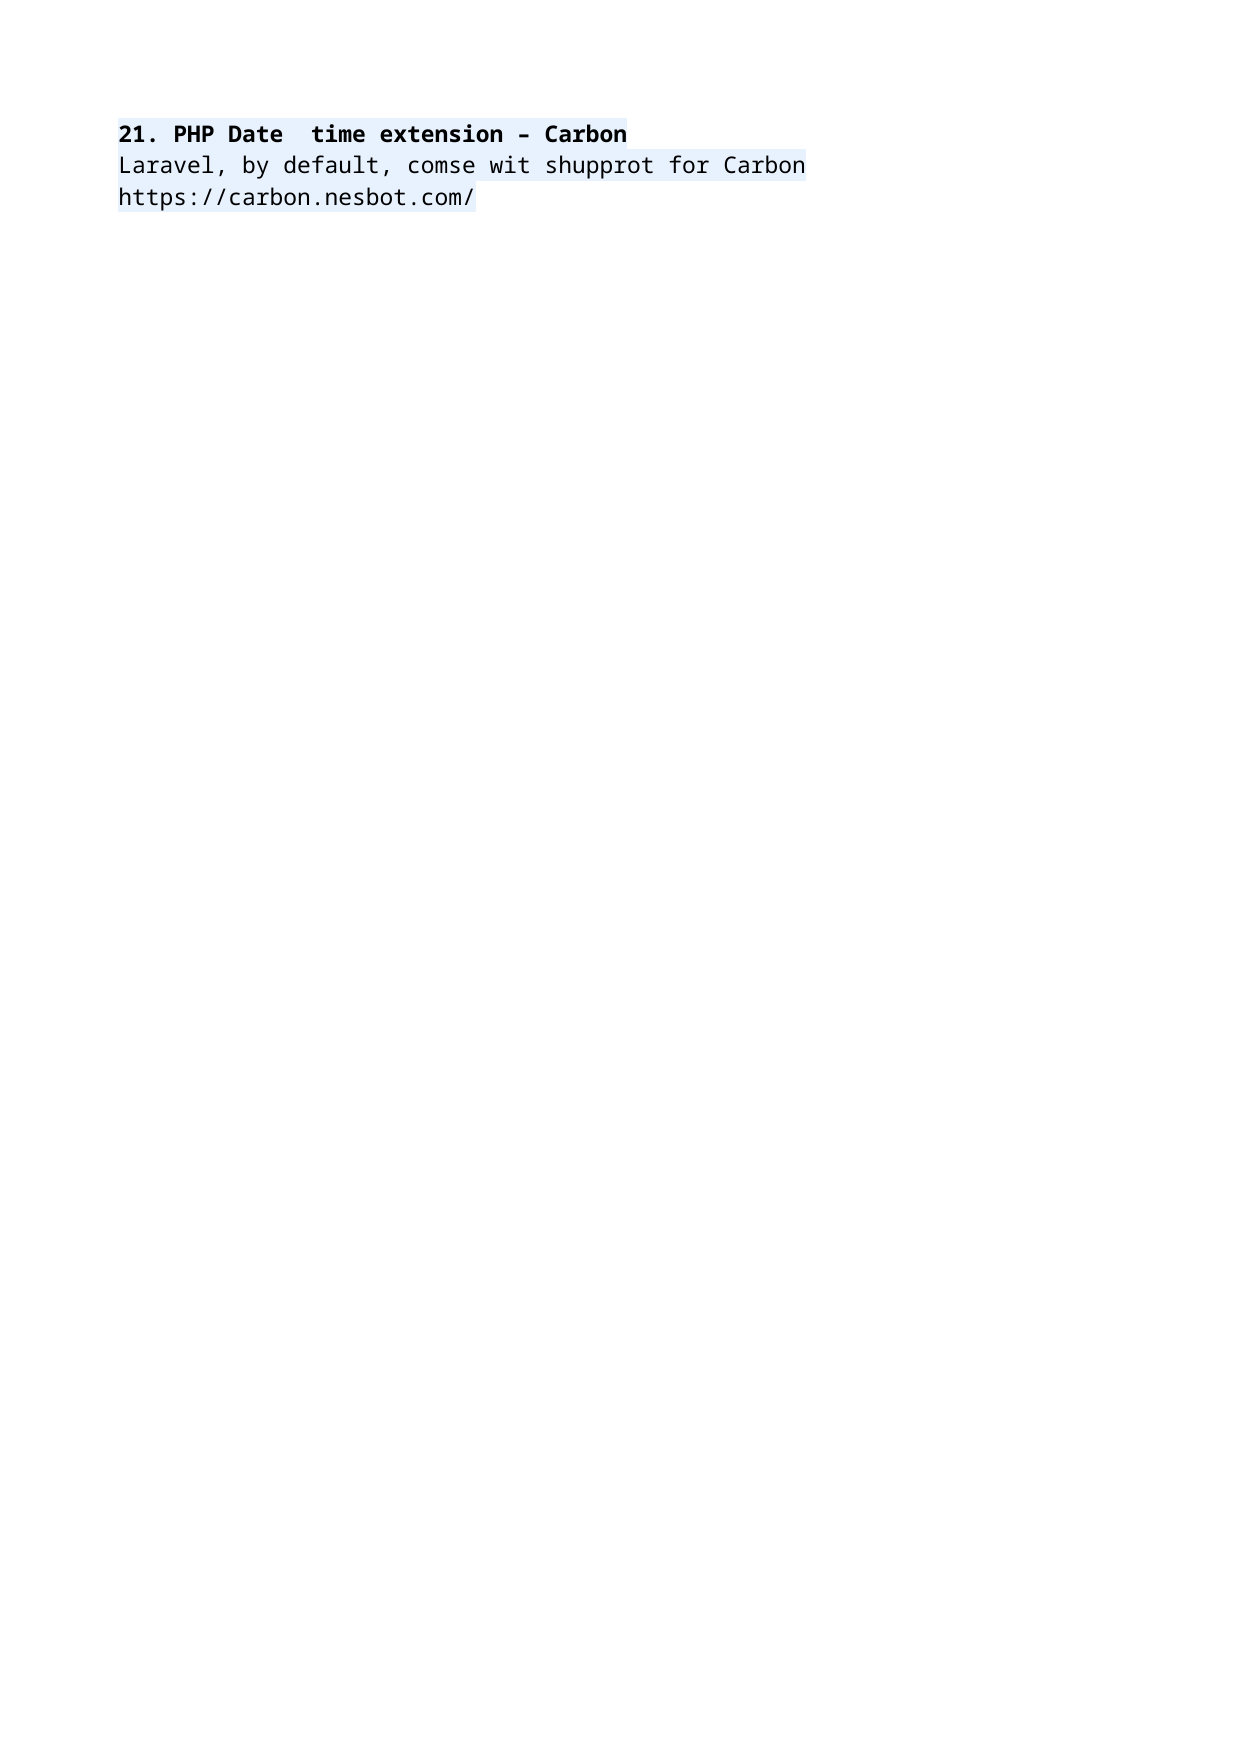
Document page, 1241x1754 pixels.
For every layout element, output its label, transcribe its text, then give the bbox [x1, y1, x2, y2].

text Laravel, by default, comse wit shupprot for Carbon [118, 149, 1122, 181]
text https://carbon.nesbot.com/ [118, 181, 1122, 212]
text 21. PHP Date time extension – Carbon [118, 118, 1122, 149]
